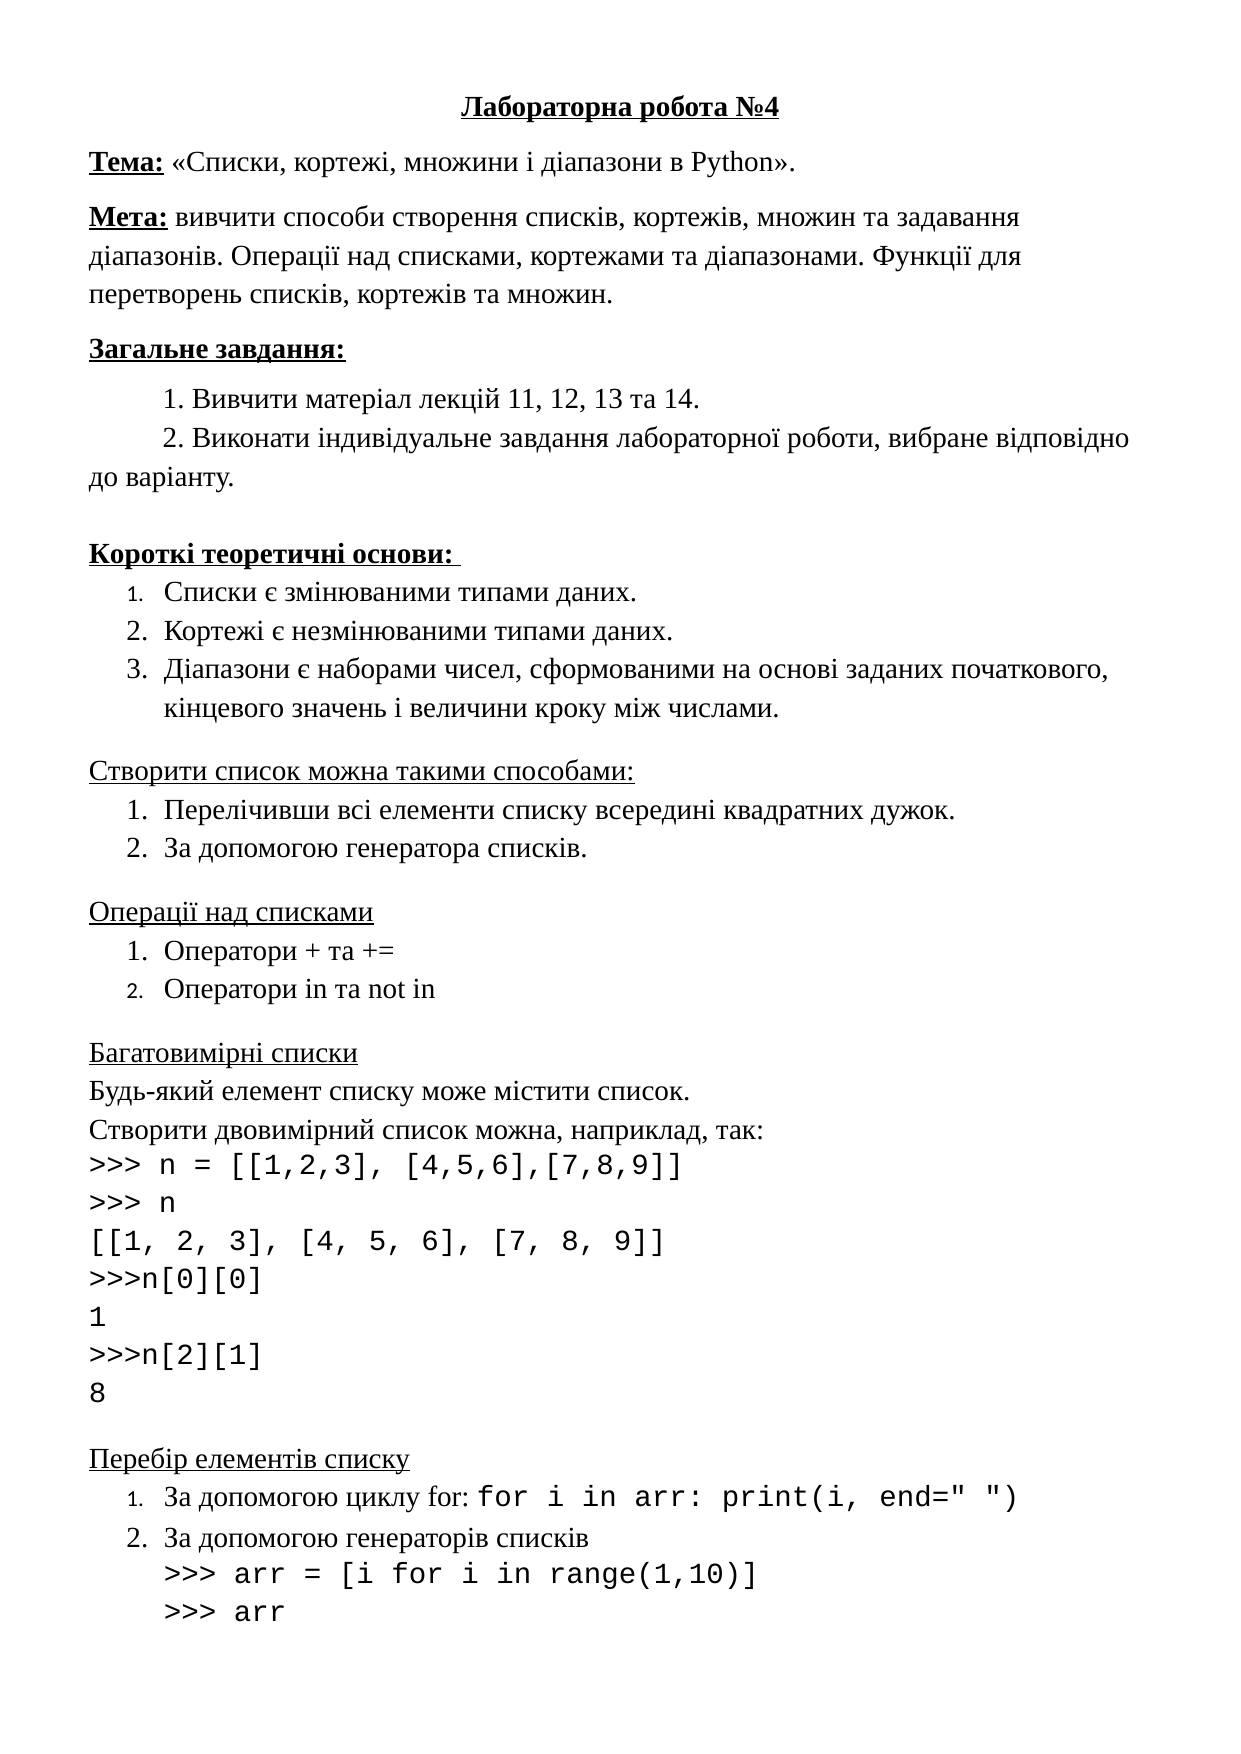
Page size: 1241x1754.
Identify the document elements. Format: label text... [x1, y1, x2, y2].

list Діапазони є наборами чисел, сформованими на основі заданих початкового, кінцевого значень і величини кроку між числами. [126, 651, 1152, 723]
text Загальне завдання: [89, 331, 1152, 365]
text 2. Виконати індивідуальне завдання лабораторної роботи, вибране відповідно до варіанту. [89, 420, 1152, 492]
list За допомогою генератора списків. [126, 831, 1152, 864]
text 8 [89, 1378, 1152, 1411]
list Оператори in та not in [126, 971, 1152, 1005]
text >>>n[0][0] [89, 1264, 1152, 1297]
text Лабораторна робота №4 [89, 89, 1152, 122]
text Мета: вивчити способи створення списків, кортежів, множин та задавання діапазонів. Операції над списками, кортежами та діапазонами. Функції для перетворень списків, кортежів та множин. [89, 199, 1152, 310]
list Перелічивши всі елементи списку всередині квадратних дужок. [126, 792, 1152, 826]
text Будь-який елемент списку може містити список. [89, 1073, 1152, 1107]
list Кортежі є незмінюваними типами даних. [126, 613, 1152, 646]
text >>> n = [[1,2,3], [4,5,6],[7,8,9]] [89, 1150, 1152, 1183]
list >>> arr = [i for i in range(1,10)] [164, 1559, 1152, 1592]
text Тема: «Списки, кортежі, множини і діапазони в Python». [89, 144, 1152, 177]
list За допомогою циклу for: for i in arr: print(i, end=" ") [126, 1479, 1152, 1515]
list За допомогою генераторів списків [126, 1521, 1152, 1554]
list Списки є змінюваними типами даних. [126, 574, 1152, 608]
text [[1, 2, 3], [4, 5, 6], [7, 8, 9]] [89, 1226, 1152, 1259]
text Багатовимірні списки [89, 1035, 1152, 1068]
text 1. Вивчити матеріал лекцій 11, 12, 13 та 14. [89, 382, 1152, 415]
list >>> arr [164, 1597, 1152, 1630]
list Оператори + та += [126, 933, 1152, 966]
text Створити список можна такими способами: [89, 753, 1152, 787]
text Перебір елементів списку [89, 1441, 1152, 1474]
text 1 [89, 1302, 1152, 1335]
text >>> n [89, 1188, 1152, 1221]
text >>>n[2][1] [89, 1340, 1152, 1373]
text Операції над списками [89, 894, 1152, 928]
text Короткі теоретичні основи: [89, 536, 1152, 569]
text Створити двовимірний список можна, наприклад, так: [89, 1112, 1152, 1145]
